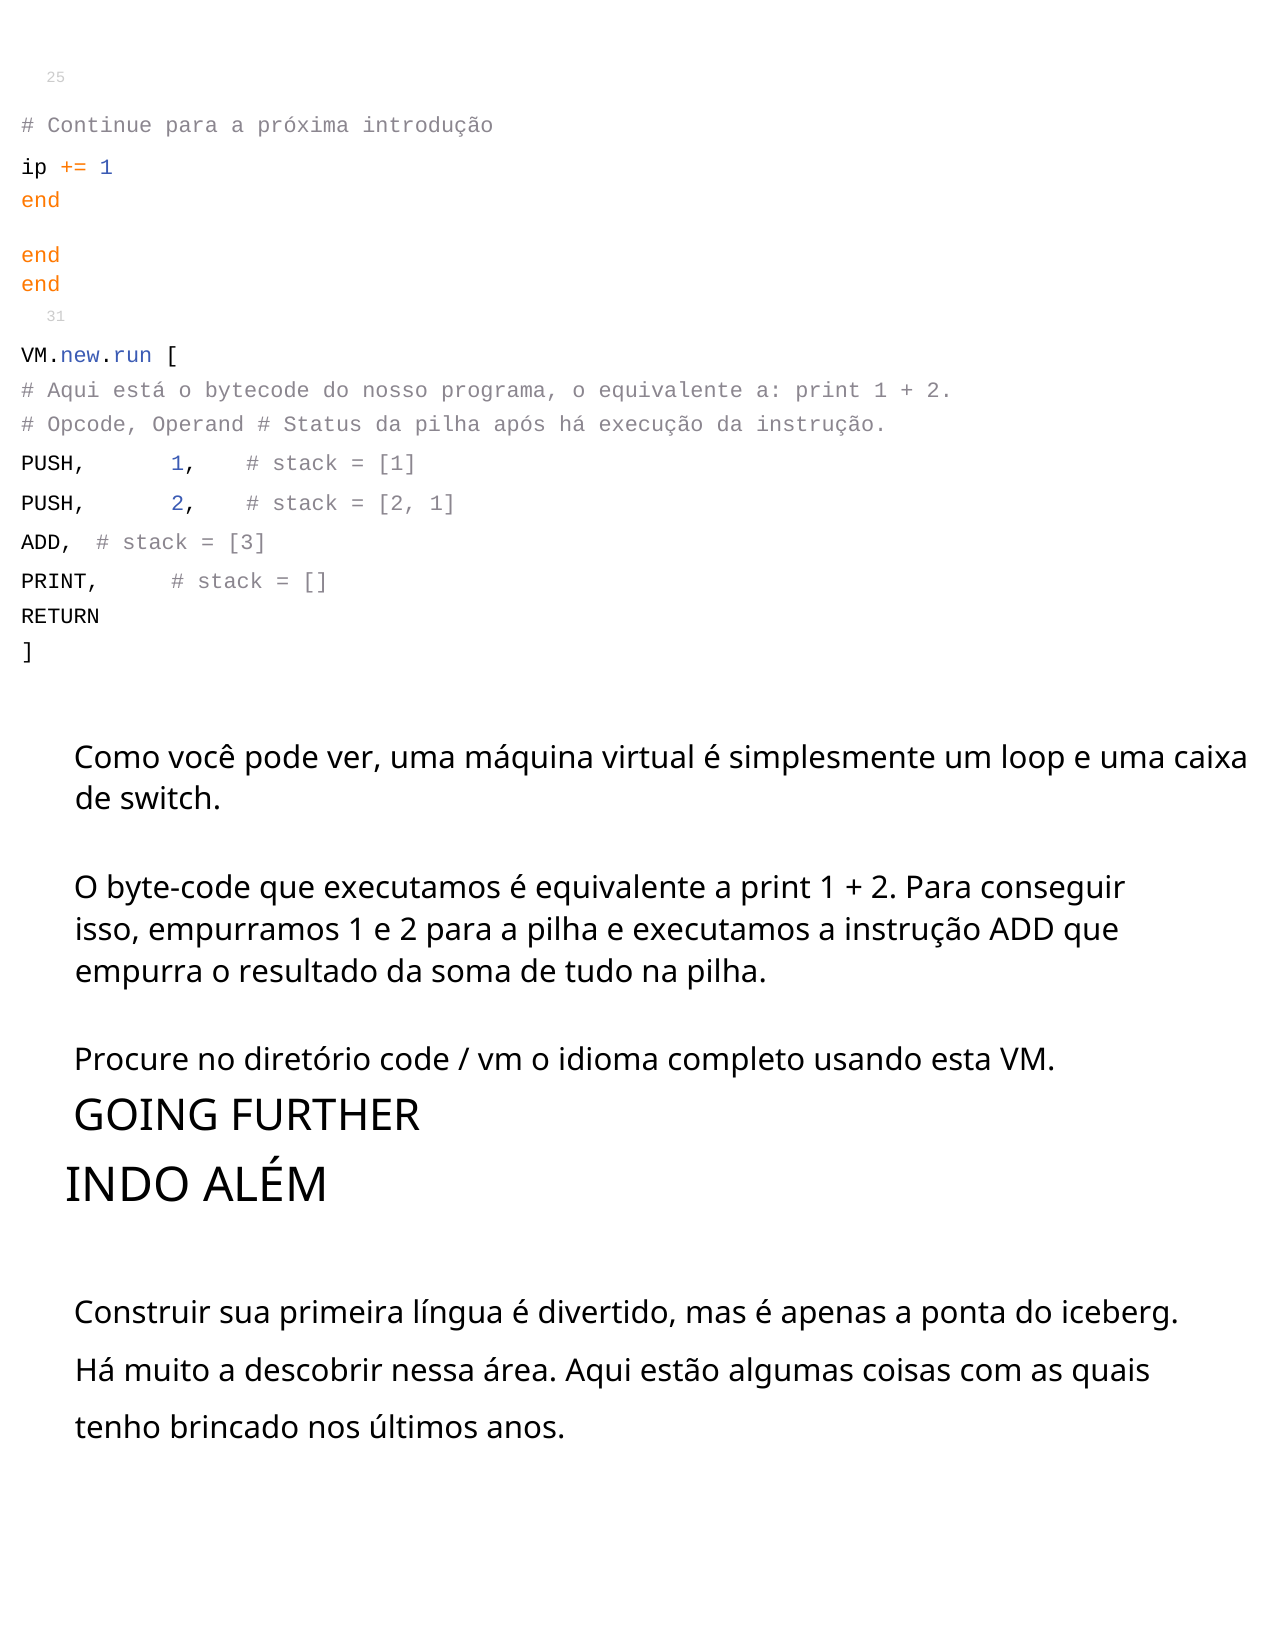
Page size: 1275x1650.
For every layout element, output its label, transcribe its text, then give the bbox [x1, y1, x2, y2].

list PUSH, 2, # stack = [2, 1] [0, 492, 1274, 517]
text Construir sua primeira língua é divertido, mas é apenas a ponta do iceberg. Há muito a descobrir nessa área. Aqui estão algumas coisas com as quais tenho brincado nos últimos anos. [73, 1290, 1191, 1448]
list # Opcode, Operand # Status da pilha após há execução da instrução. [0, 413, 1274, 438]
subtitle INDO ALÉM [21, 1150, 1274, 1216]
list # Continue para a próxima introdução [0, 114, 1274, 139]
list PRINT, # stack = [] [0, 570, 1274, 595]
list ] [0, 640, 1274, 664]
list end [0, 273, 1274, 298]
text Procure no diretório code / vm o idioma completo usando esta VM. [73, 1037, 1191, 1080]
text 31 [46, 309, 1219, 326]
list PUSH, 1, # stack = [1] [0, 453, 1274, 477]
list ip += 1 [0, 156, 1274, 181]
list RETURN [0, 605, 1274, 630]
list ADD, # stack = [3] [0, 531, 1274, 556]
list # Aqui está o bytecode do nosso programa, o equivalente a: print 1 + 2. [0, 379, 1274, 403]
text GOING FURTHER [73, 1083, 1272, 1143]
text Como você pode ver, uma máquina virtual é simplesmente um loop e uma caixa de switch. [73, 734, 1274, 819]
list end [0, 189, 1274, 214]
list VM.new.run [ [0, 344, 1274, 369]
text O byte-code que executamos é equivalente a print 1 + 2. Para conseguir isso, empurramos 1 e 2 para a pilha e executamos a instrução ADD que empurra o resultado da soma de tudo na pilha. [73, 865, 1191, 991]
list end [0, 233, 1274, 270]
text 25 [46, 67, 1219, 87]
